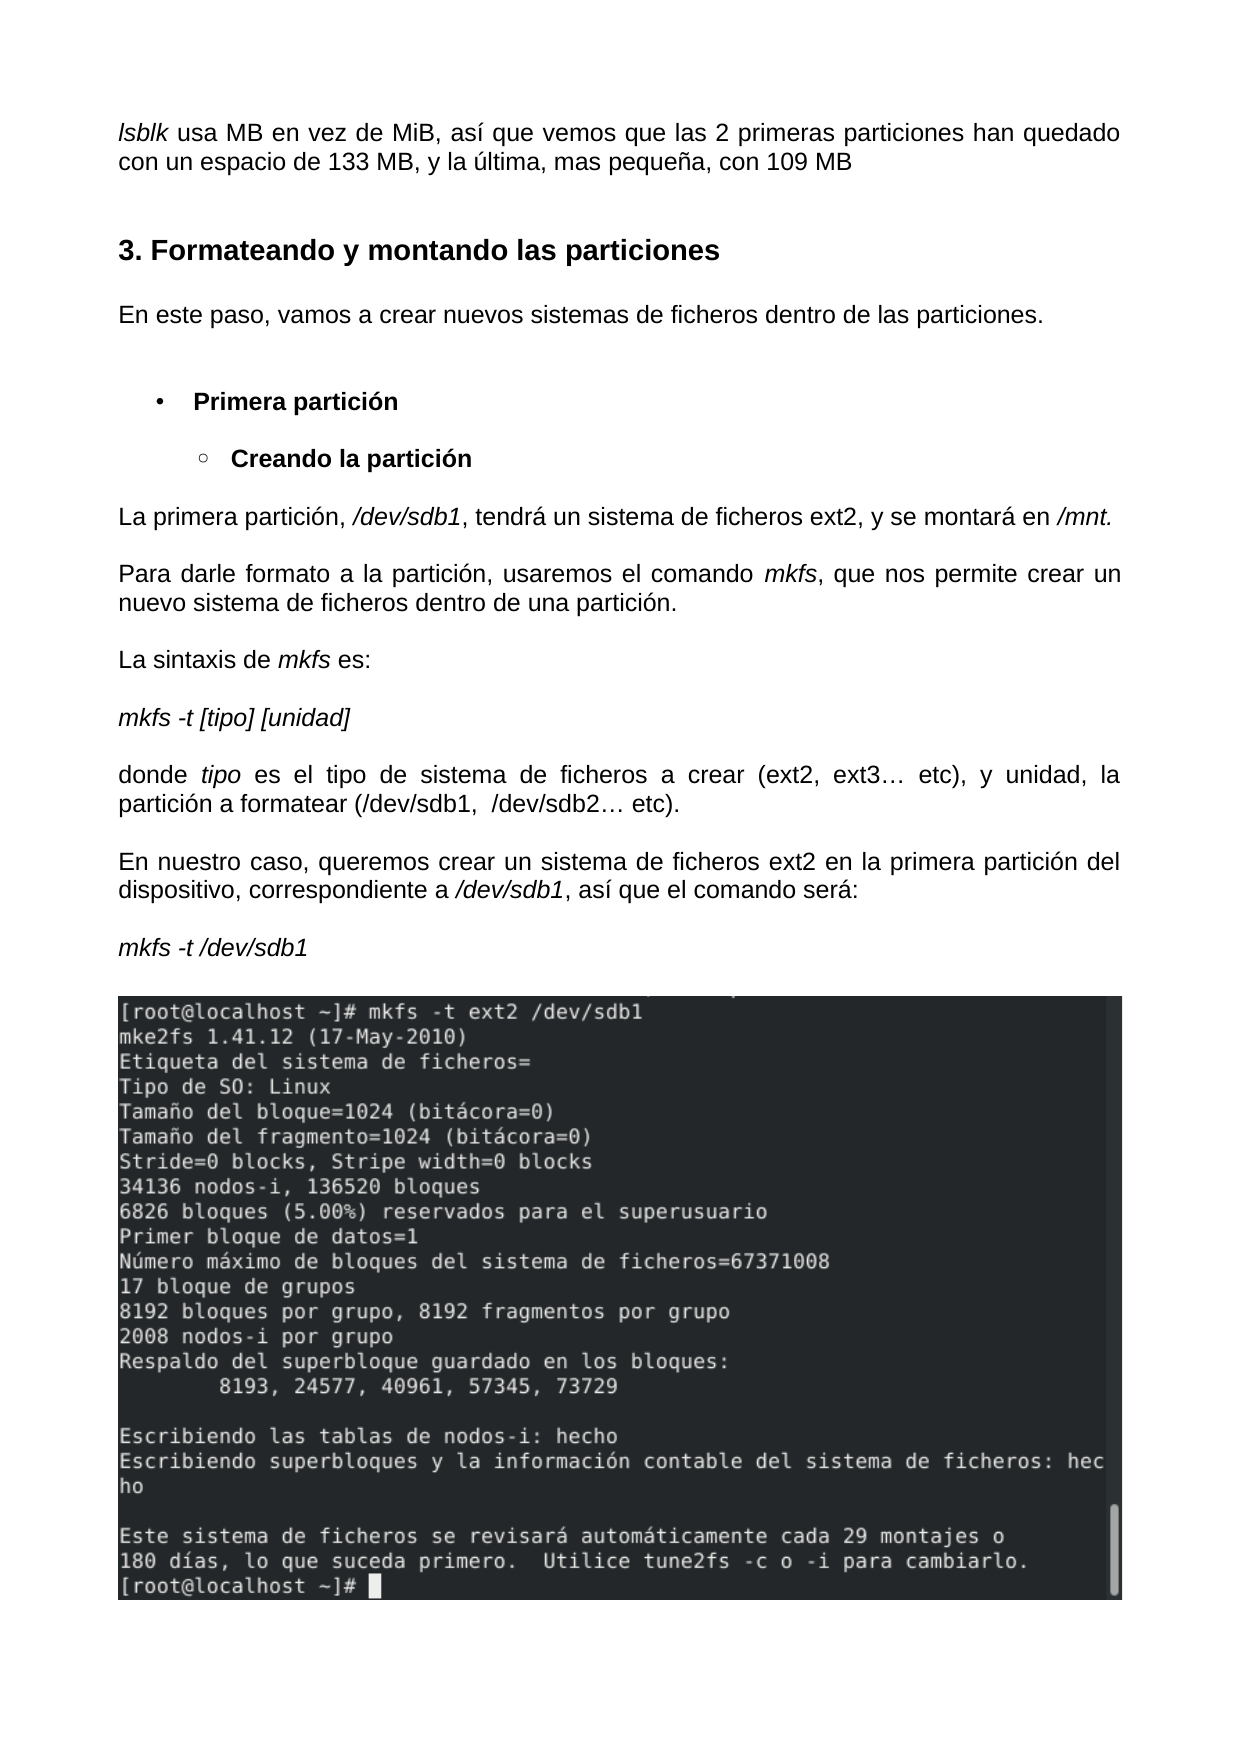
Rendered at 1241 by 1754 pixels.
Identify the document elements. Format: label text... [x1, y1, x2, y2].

text donde tipo es el tipo de sistema de ficheros a crear (ext2, ext3… etc), y unidad, la partición a formatear (/dev/sdb1, /dev/sdb2… etc). [118, 760, 1122, 818]
text La primera partición, /dev/sdb1, tendrá un sistema de ficheros ext2, y se montará en /mnt. [118, 502, 1122, 530]
text mkfs -t [tipo] [unidad] [118, 703, 1122, 732]
text lsblk usa MB en vez de MiB, así que vemos que las 2 primeras particiones han quedado con un espacio de 133 MB, y la última, mas pequeña, con 109 MB [118, 118, 1122, 176]
text Para darle formato a la partición, usaremos el comando mkfs, que nos permite crear un nuevo sistema de ficheros dentro de una partición. [118, 559, 1122, 617]
text La sintaxis de mkfs es: [118, 645, 1122, 674]
text En nuestro caso, queremos crear un sistema de ficheros ext2 en la primera partición del dispositivo, correspondiente a /dev/sdb1, así que el comando será: [118, 847, 1122, 904]
picture [118, 996, 1123, 1600]
text 3. Formateando y montando las particiones [118, 233, 1122, 267]
list Creando la partición [193, 444, 1122, 473]
list Primera partición [156, 386, 1122, 415]
text En este paso, vamos a crear nuevos sistemas de ficheros dentro de las particiones. [118, 300, 1122, 329]
text mkfs -t /dev/sdb1 [118, 933, 1122, 962]
